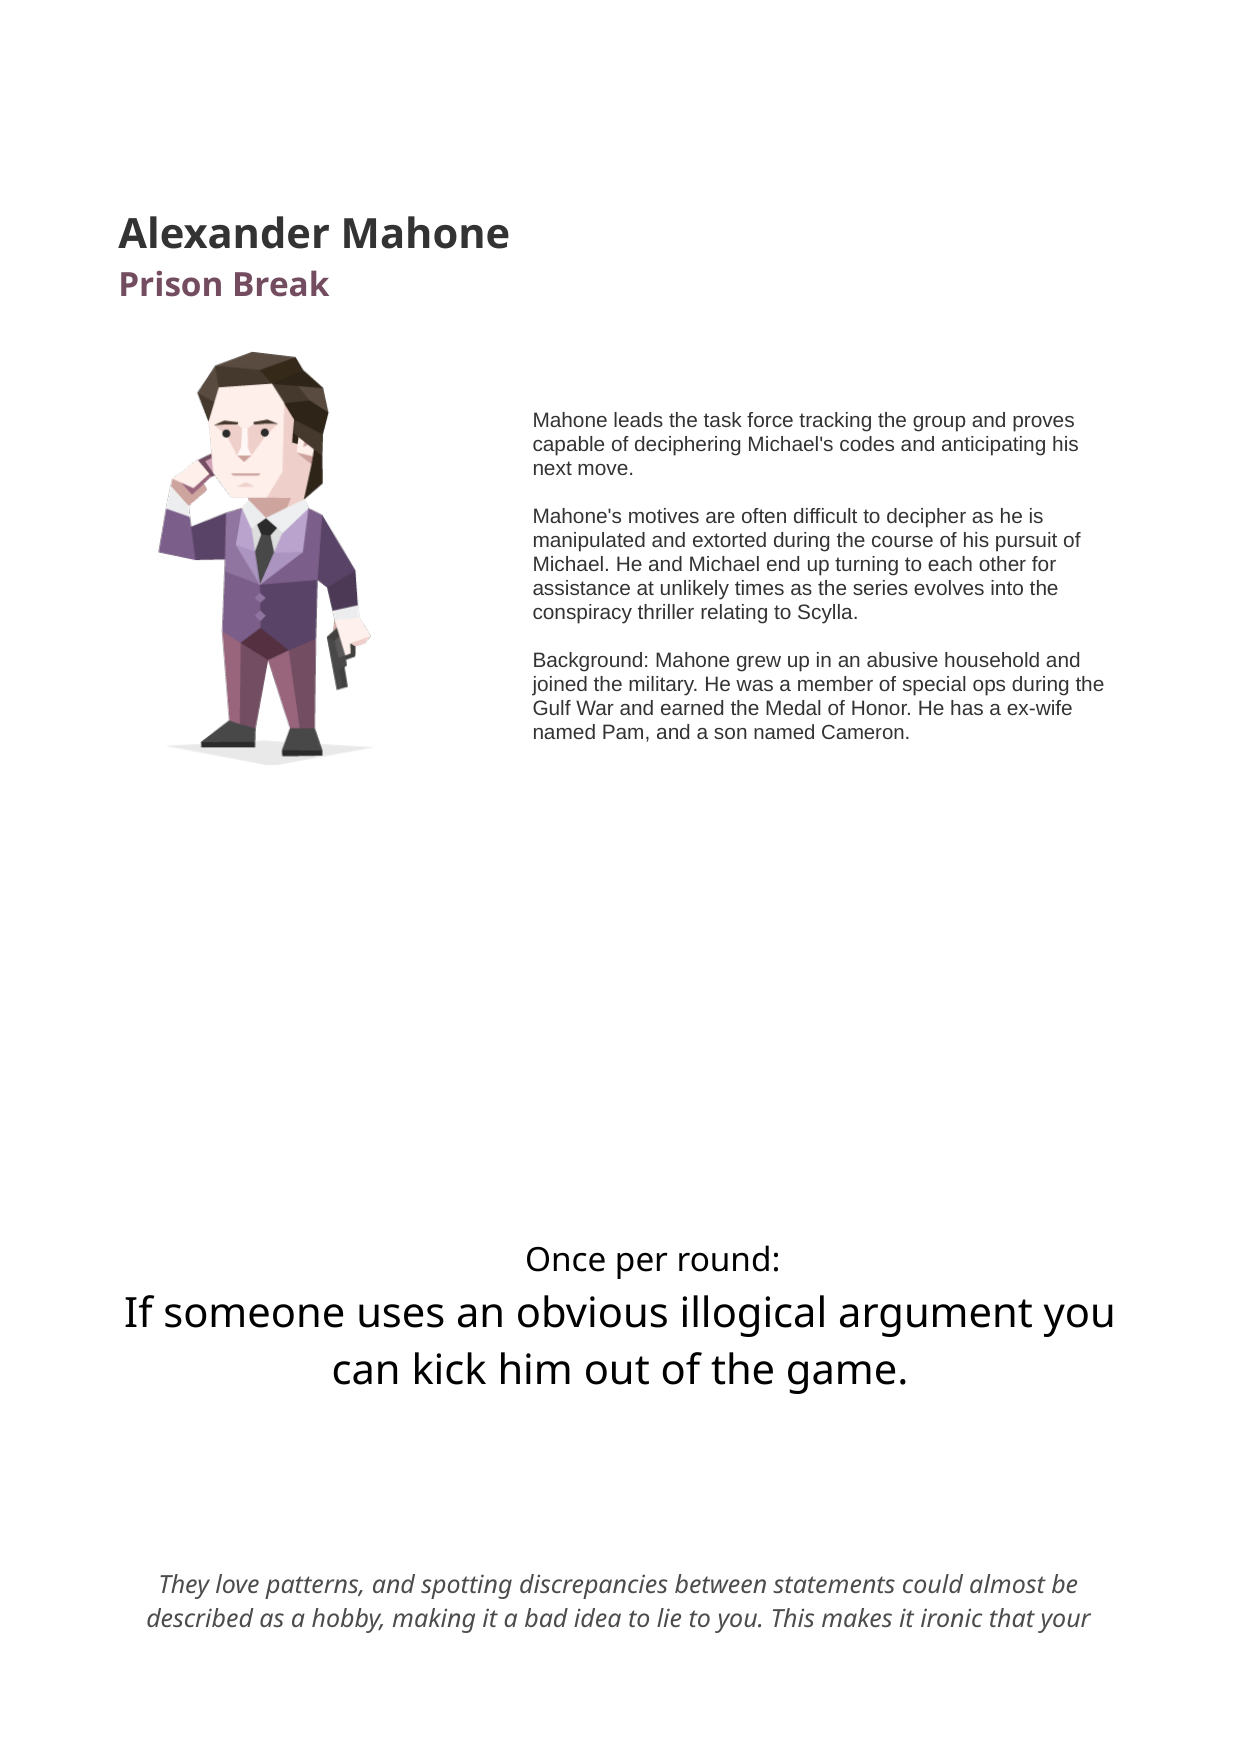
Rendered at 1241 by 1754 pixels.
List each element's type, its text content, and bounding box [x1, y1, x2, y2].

picture [59, 351, 473, 765]
text Alexander Mahone [118, 204, 1122, 260]
text Mahone leads the task force tracking the group and proves capable of deciphering Michael's codes and anticipating his next move. Mahone's motives are often difficult to decipher as he is manipulated and extorted during the course of his pursuit of Michael. He and Michael end up turning to each other for assistance at unlikely times as the series evolves into the conspiracy thriller relating to Scylla. Background: Mahone grew up in an abusive household and joined the military. He was a member of special ops during the Gulf War and earned the Medal of Honor. He has a ex-wife named Pam, and a son named Cameron. [118, 408, 1122, 772]
text If someone uses an obvious illogical argument you can kick him out of the game. [118, 1283, 1122, 1397]
text Once per round: [118, 1226, 1122, 1283]
text Prison Break [118, 260, 1122, 306]
text They love patterns, and spotting discrepancies between statements could almost be described as a hobby, making it a bad idea to lie to you. This makes it ironic that your [118, 1567, 1122, 1635]
